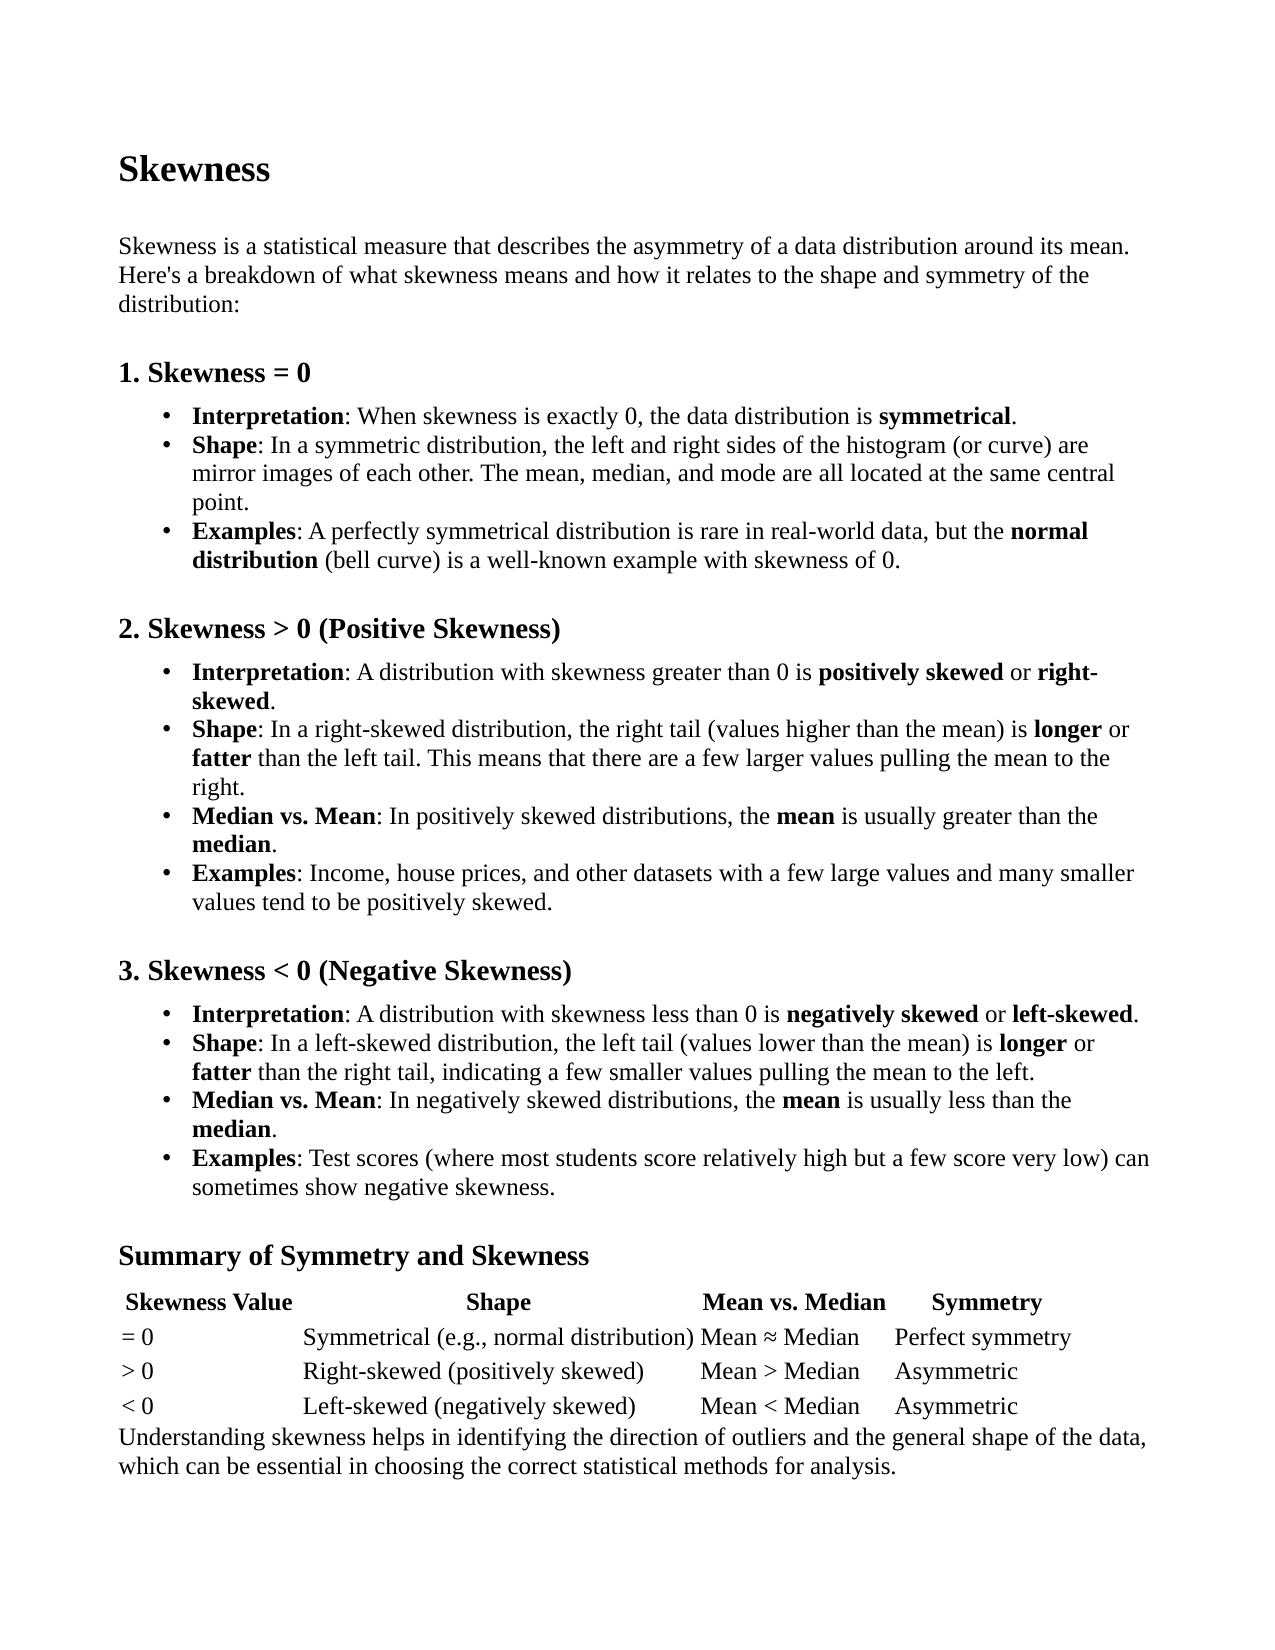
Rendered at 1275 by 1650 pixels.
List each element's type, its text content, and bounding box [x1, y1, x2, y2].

list Shape: In a left-skewed distribution, the left tail (values lower than the mean) is longer or fatter than the right tail, indicating a few smaller values pulling the mean to the left. [162, 1028, 1157, 1086]
table_cell Mean < Median [697, 1388, 891, 1422]
table_cell Right-skewed (positively skewed) [300, 1353, 697, 1388]
subtitle 2. Skewness > 0 (Positive Skewness) [118, 611, 1157, 644]
list Examples: Test scores (where most students score relatively high but a few score very low) can sometimes show negative skewness. [162, 1143, 1157, 1201]
table_cell Mean ≈ Median [697, 1319, 891, 1353]
table_cell Left-skewed (negatively skewed) [300, 1388, 697, 1422]
table_header Symmetry [891, 1284, 1082, 1319]
table_cell = 0 [118, 1319, 300, 1353]
text Skewness [118, 147, 1157, 190]
table_header Shape [300, 1284, 697, 1319]
table_cell > 0 [118, 1353, 300, 1388]
list Interpretation: A distribution with skewness less than 0 is negatively skewed or left-skewed. [162, 999, 1157, 1028]
list Shape: In a symmetric distribution, the left and right sides of the histogram (or curve) are mirror images of each other. The mean, median, and mode are all located at the same central point. [162, 430, 1157, 516]
list Median vs. Mean: In negatively skewed distributions, the mean is usually less than the median. [162, 1086, 1157, 1143]
table_cell Mean > Median [697, 1353, 891, 1388]
subtitle 3. Skewness < 0 (Negative Skewness) [118, 953, 1157, 987]
subtitle 1. Skewness = 0 [118, 355, 1157, 388]
table_cell Perfect symmetry [891, 1319, 1082, 1353]
subtitle Summary of Symmetry and Skewness [118, 1238, 1157, 1272]
table_cell Asymmetric [891, 1353, 1082, 1388]
text Skewness is a statistical measure that describes the asymmetry of a data distribution around its mean. Here's a breakdown of what skewness means and how it relates to the shape and symmetry of the distribution: [118, 231, 1157, 317]
list Median vs. Mean: In positively skewed distributions, the mean is usually greater than the median. [162, 801, 1157, 858]
list Interpretation: A distribution with skewness greater than 0 is positively skewed or right-skewed. [162, 657, 1157, 714]
list Shape: In a right-skewed distribution, the right tail (values higher than the mean) is longer or fatter than the left tail. This means that there are a few larger values pulling the mean to the right. [162, 714, 1157, 801]
table_cell < 0 [118, 1388, 300, 1422]
text Understanding skewness helps in identifying the direction of outliers and the general shape of the data, which can be essential in choosing the correct statistical methods for analysis. [118, 1422, 1157, 1480]
list Examples: A perfectly symmetrical distribution is rare in real-world data, but the normal distribution (bell curve) is a well-known example with skewness of 0. [162, 516, 1157, 573]
table_header Mean vs. Median [697, 1284, 891, 1319]
list Interpretation: When skewness is exactly 0, the data distribution is symmetrical. [162, 401, 1157, 430]
list Examples: Income, house prices, and other datasets with a few large values and many smaller values tend to be positively skewed. [162, 858, 1157, 916]
table_cell Symmetrical (e.g., normal distribution) [300, 1319, 697, 1353]
table_header Skewness Value [118, 1284, 300, 1319]
table_cell Asymmetric [891, 1388, 1082, 1422]
